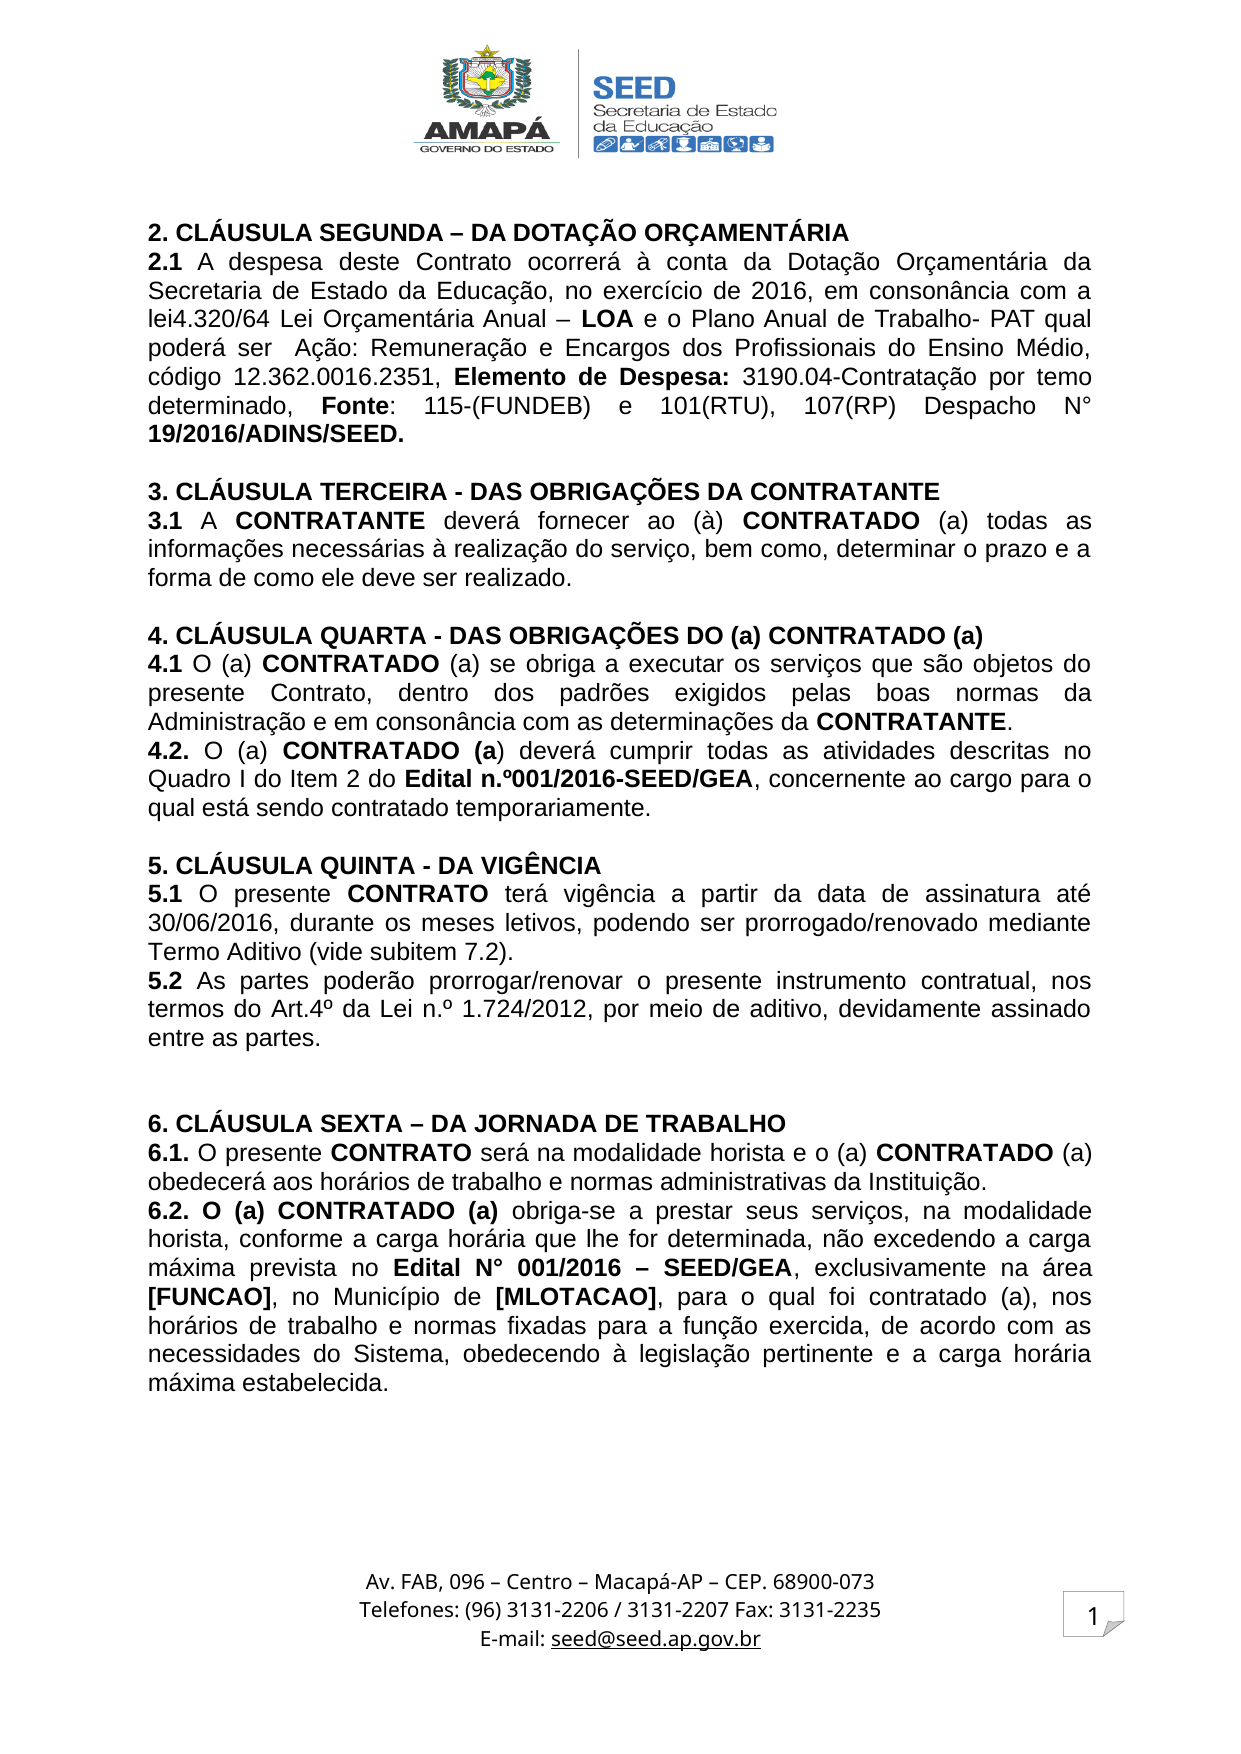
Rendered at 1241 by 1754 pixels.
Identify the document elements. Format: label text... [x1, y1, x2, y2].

text 2.1 A despesa deste Contrato ocorrerá à conta da Dotação Orçamentária da Secretaria de Estado da Educação, no exercício de 2016, em consonância com a lei4.320/64 Lei Orçamentária Anual – LOA e o Plano Anual de Trabalho- PAT qual poderá ser Ação: Remuneração e Encargos dos Profissionais do Ensino Médio, código 12.362.0016.2351, Elemento de Despesa: 3190.04-Contratação por temo determinado, Fonte: 115-(FUNDEB) e 101(RTU), 107(RP) Despacho N° 19/2016/ADINS/SEED. [148, 247, 1093, 448]
text 4.2. O (a) CONTRATADO (a) deverá cumprir todas as atividades descritas no Quadro I do Item 2 do Edital n.º001/2016-SEED/GEA, concernente ao cargo para o qual está sendo contratado temporariamente. [148, 736, 1093, 822]
text 6.2. O (a) CONTRATADO (a) obriga-se a prestar seus serviços, na modalidade horista, conforme a carga horária que lhe for determinada, não excedendo a carga máxima prevista no Edital N° 001/2016 – SEED/GEA, exclusivamente na área [FUNCAO], no Município de [MLOTACAO], para o qual foi contratado (a), nos horários de trabalho e normas fixadas para a função exercida, de acordo com as necessidades do Sistema, obedecendo à legislação pertinente e a carga horária máxima estabelecida. [148, 1196, 1093, 1397]
text 3. CLÁUSULA TERCEIRA - DAS OBRIGAÇÕES DA CONTRATANTE [148, 477, 1093, 506]
text 2. CLÁUSULA SEGUNDA – DA DOTAÇÃO ORÇAMENTÁRIA [148, 218, 1093, 247]
text 5. CLÁUSULA QUINTA - DA VIGÊNCIA [148, 851, 1093, 879]
text 4. CLÁUSULA QUARTA - DAS OBRIGAÇÕES DO (a) CONTRATADO (a) [148, 621, 1093, 649]
picture [413, 44, 777, 158]
text 6.1. O presente CONTRATO será na modalidade horista e o (a) CONTRATADO (a) obedecerá aos horários de trabalho e normas administrativas da Instituição. [148, 1138, 1093, 1196]
text 6. CLÁUSULA SEXTA – DA JORNADA DE TRABALHO [148, 1109, 1093, 1138]
text 4.1 O (a) CONTRATADO (a) se obriga a executar os serviços que são objetos do presente Contrato, dentro dos padrões exigidos pelas boas normas da Administração e em consonância com as determinações da CONTRATANTE. [148, 649, 1093, 736]
text 3.1 A CONTRATANTE deverá fornecer ao (à) CONTRATADO (a) todas as informações necessárias à realização do serviço, bem como, determinar o prazo e a forma de como ele deve ser realizado. [148, 506, 1093, 592]
text 5.2 As partes poderão prorrogar/renovar o presente instrumento contratual, nos termos do Art.4º da Lei n.º 1.724/2012, por meio de aditivo, devidamente assinado entre as partes. [148, 966, 1093, 1052]
text 5.1 O presente CONTRATO terá vigência a partir da data de assinatura até 30/06/2016, durante os meses letivos, podendo ser prorrogado/renovado mediante Termo Aditivo (vide subitem 7.2). [148, 879, 1093, 966]
